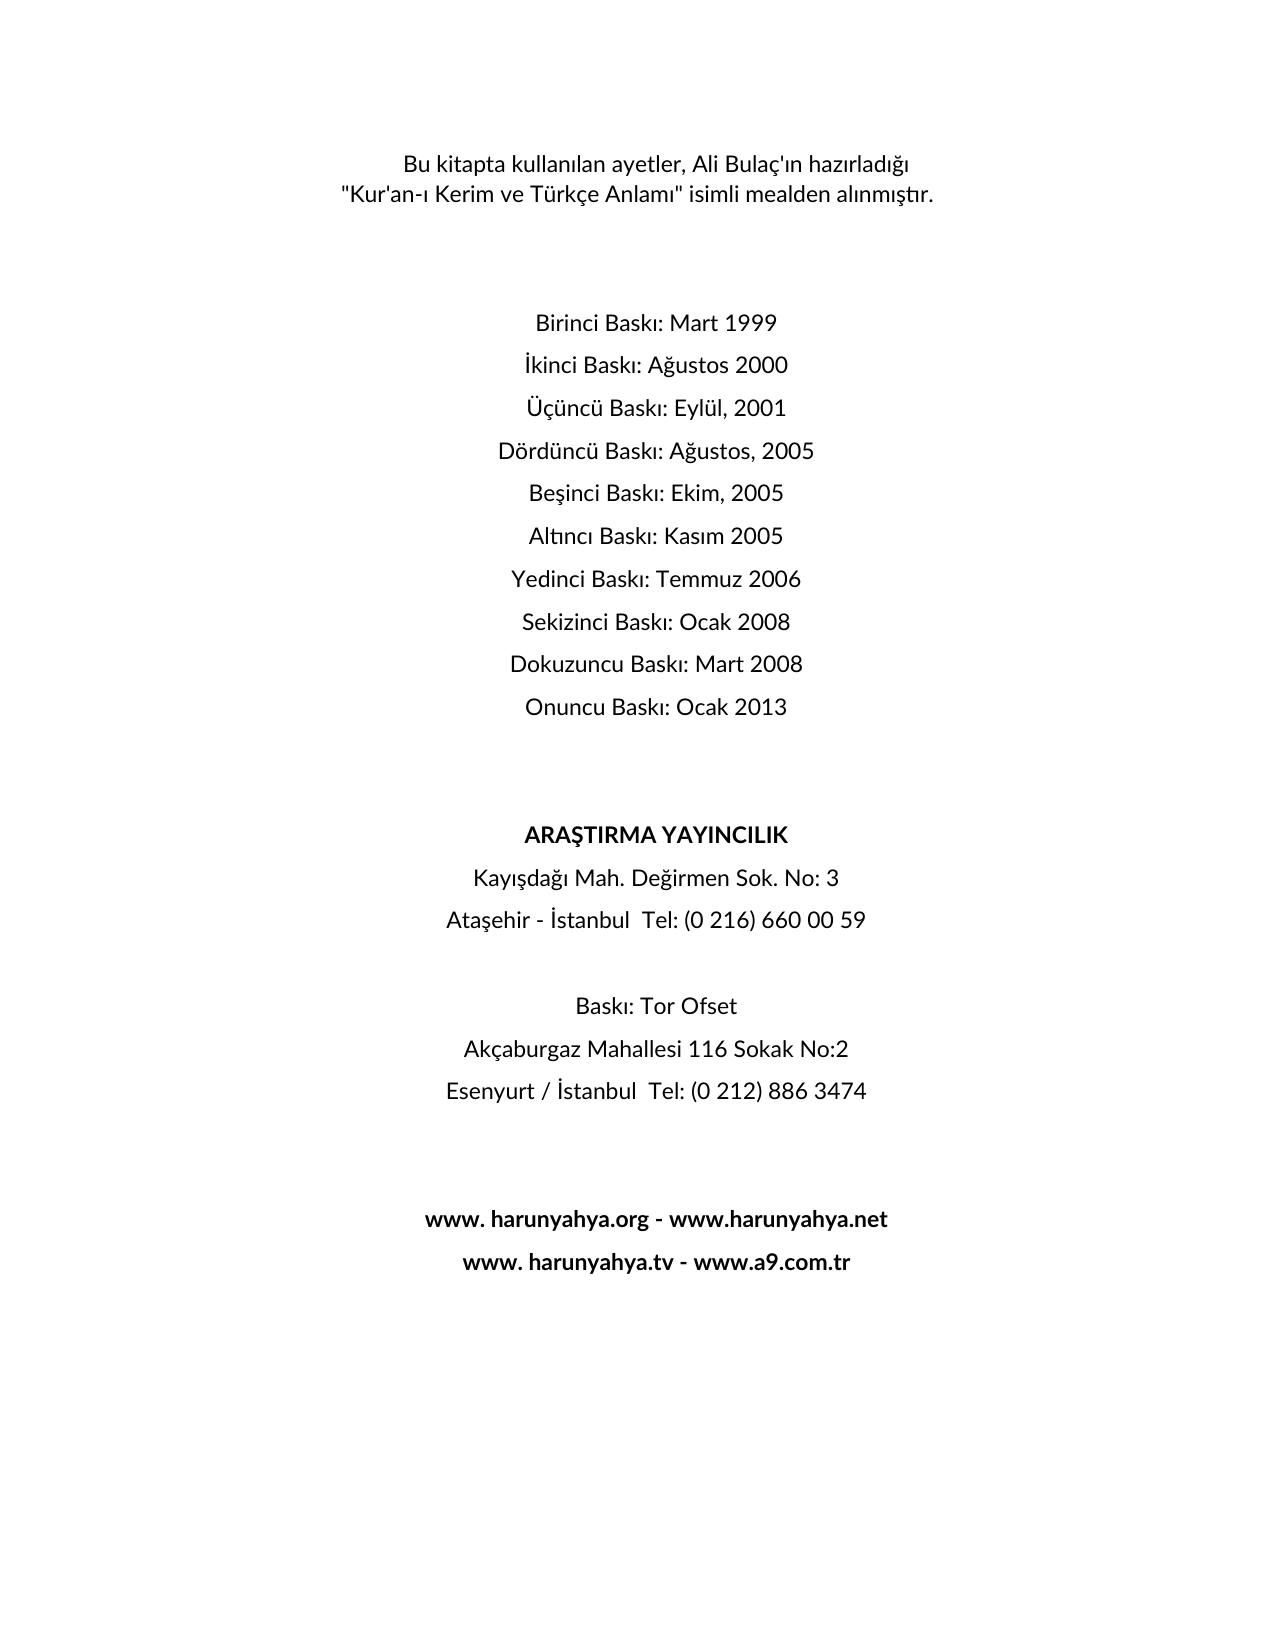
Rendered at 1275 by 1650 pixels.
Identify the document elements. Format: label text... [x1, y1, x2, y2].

text Altıncı Baskı: Kasım 2005 [75, 522, 1200, 549]
text Esenyurt / İstanbul Tel: (0 212) 886 3474 [75, 1077, 1200, 1104]
text Bu kitapta kullanılan ayetler, Ali Bulaç'ın hazırladığı "Kur'an-ı Kerim ve Türkçe Anlamı" isimli mealden alınmıştır. [75, 150, 1200, 208]
text Beşinci Baskı: Ekim, 2005 [75, 479, 1200, 507]
text Üçüncü Baskı: Eylül, 2001 [75, 394, 1200, 421]
text www. harunyahya.tv - www.a9.com.tr [75, 1248, 1200, 1275]
text Ataşehir - İstanbul Tel: (0 216) 660 00 59 [75, 906, 1200, 934]
text Birinci Baskı: Mart 1999 [75, 308, 1200, 336]
text Onuncu Baskı: Ocak 2013 [75, 693, 1200, 720]
text www. harunyahya.org - www.harunyahya.net [75, 1205, 1200, 1233]
text ARAŞTIRMA YAYINCILIK [75, 821, 1200, 848]
text Sekizinci Baskı: Ocak 2008 [75, 607, 1200, 635]
text İkinci Baskı: Ağustos 2000 [75, 351, 1200, 378]
text Dokuzuncu Baskı: Mart 2008 [75, 650, 1200, 677]
text Akçaburgaz Mahallesi 116 Sokak No:2 [75, 1034, 1200, 1062]
text Baskı: Tor Ofset [75, 992, 1200, 1019]
text Dördüncü Baskı: Ağustos, 2005 [75, 436, 1200, 464]
text Yedinci Baskı: Temmuz 2006 [75, 564, 1200, 592]
text Kayışdağı Mah. Değirmen Sok. No: 3 [75, 863, 1200, 891]
